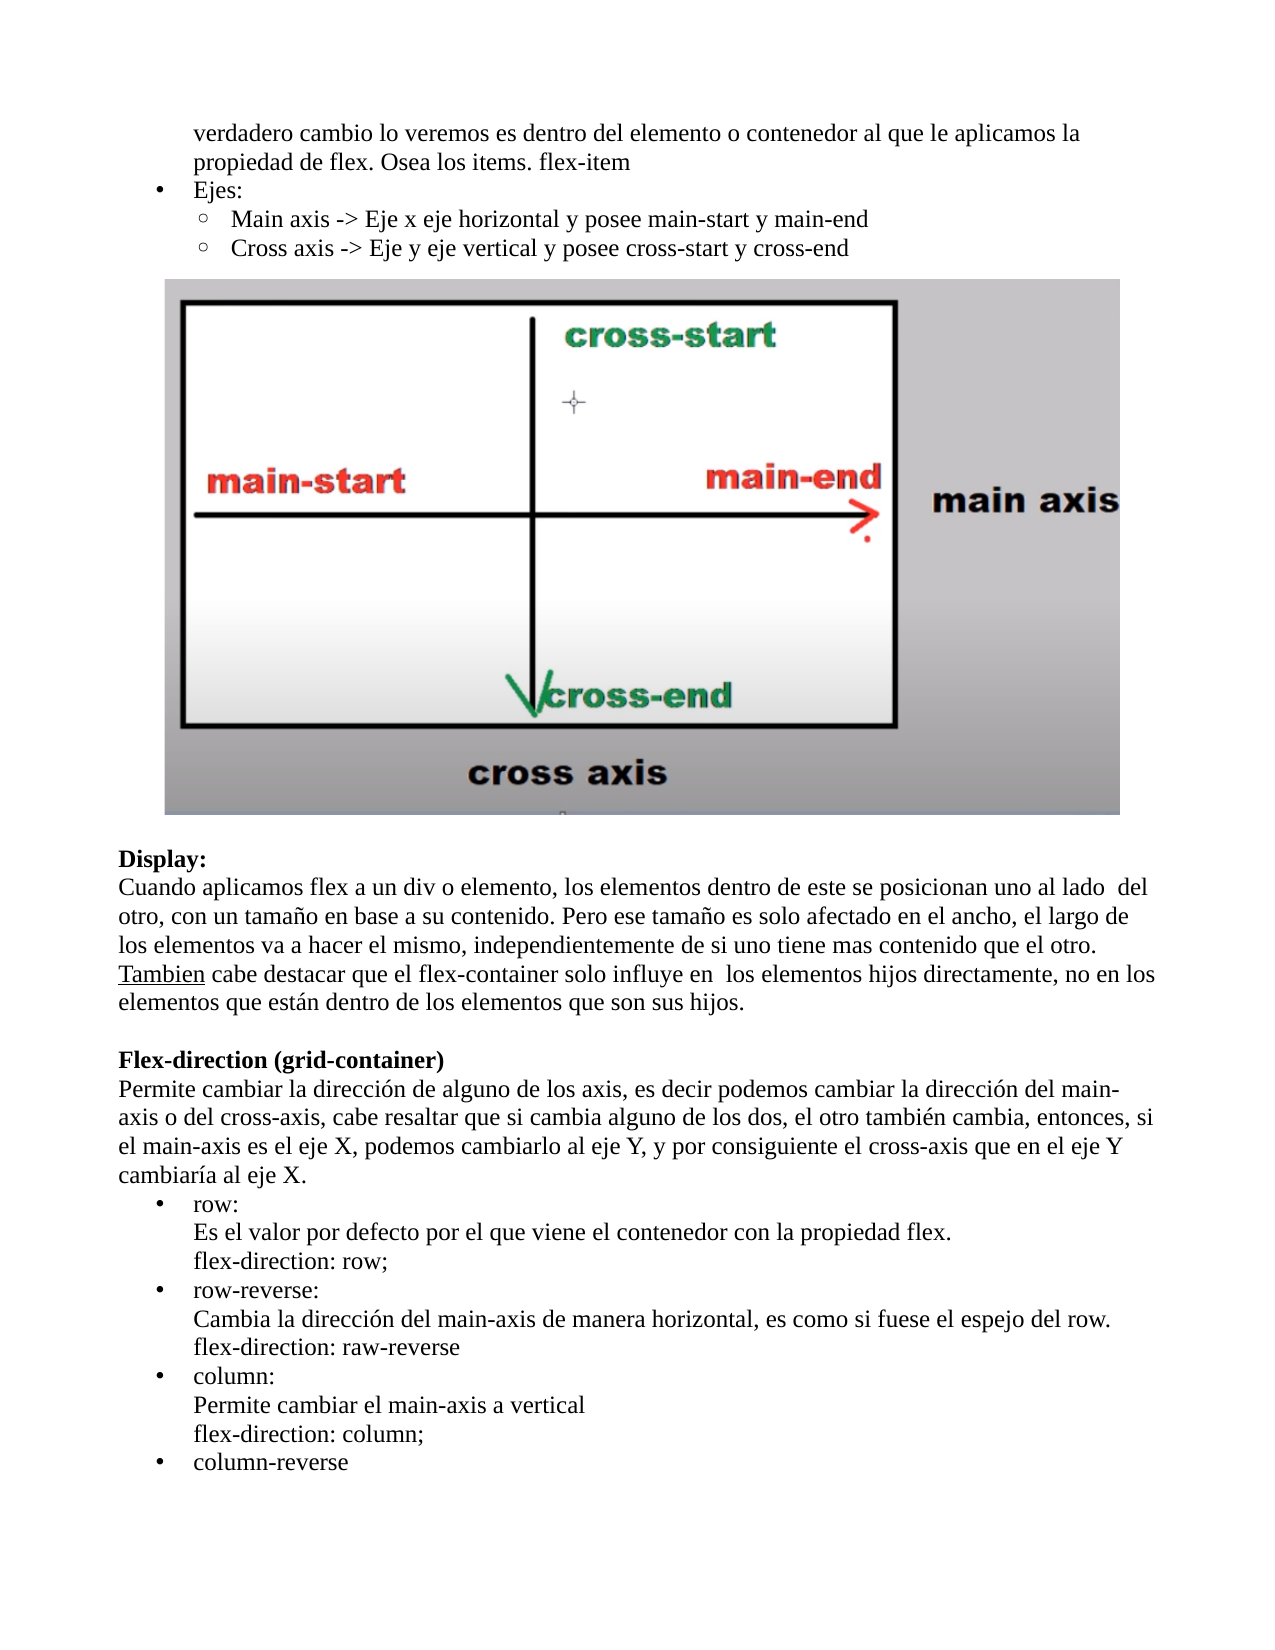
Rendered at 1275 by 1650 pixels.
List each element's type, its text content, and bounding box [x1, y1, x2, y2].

list flex-direction: raw-reverse [156, 1332, 1157, 1361]
list flex-direction: row; [156, 1246, 1157, 1275]
list verdadero cambio lo veremos es dentro del elemento o contenedor al que le aplicamos la propiedad de flex. Osea los items. flex-item [156, 118, 1157, 176]
text Flex-direction (grid-container) [118, 1045, 1157, 1074]
picture [164, 279, 1120, 815]
list Es el valor por defecto por el que viene el contenedor con la propiedad flex. [156, 1217, 1157, 1246]
list Permite cambiar el main-axis a vertical [156, 1390, 1157, 1419]
list Cross axis -> Eje y eje vertical y posee cross-start y cross-end [193, 233, 1157, 262]
text Display: [118, 844, 1157, 872]
list column: [156, 1361, 1157, 1390]
list Ejes: [156, 176, 1157, 204]
text Permite cambiar la dirección de alguno de los axis, es decir podemos cambiar la dirección del main-axis o del cross-axis, cabe resaltar que si cambia alguno de los dos, el otro también cambia, entonces, si el main-axis es el eje X, podemos cambiarlo al eje Y, y por consiguiente el cross-axis que en el eje Y cambiaría al eje X. [118, 1074, 1157, 1189]
list row: [156, 1189, 1157, 1217]
list row-reverse: [156, 1275, 1157, 1304]
list flex-direction: column; [156, 1419, 1157, 1447]
text Cuando aplicamos flex a un div o elemento, los elementos dentro de este se posicionan uno al lado del otro, con un tamaño en base a su contenido. Pero ese tamaño es solo afectado en el ancho, el largo de los elementos va a hacer el mismo, independientemente de si uno tiene mas contenido que el otro. Tambien cabe destacar que el flex-container solo influye en los elementos hijos directamente, no en los elementos que están dentro de los elementos que son sus hijos. [118, 872, 1157, 1016]
list column-reverse [156, 1447, 1157, 1476]
list Cambia la dirección del main-axis de manera horizontal, es como si fuese el espejo del row. [156, 1304, 1157, 1332]
list Main axis -> Eje x eje horizontal y posee main-start y main-end [193, 204, 1157, 233]
